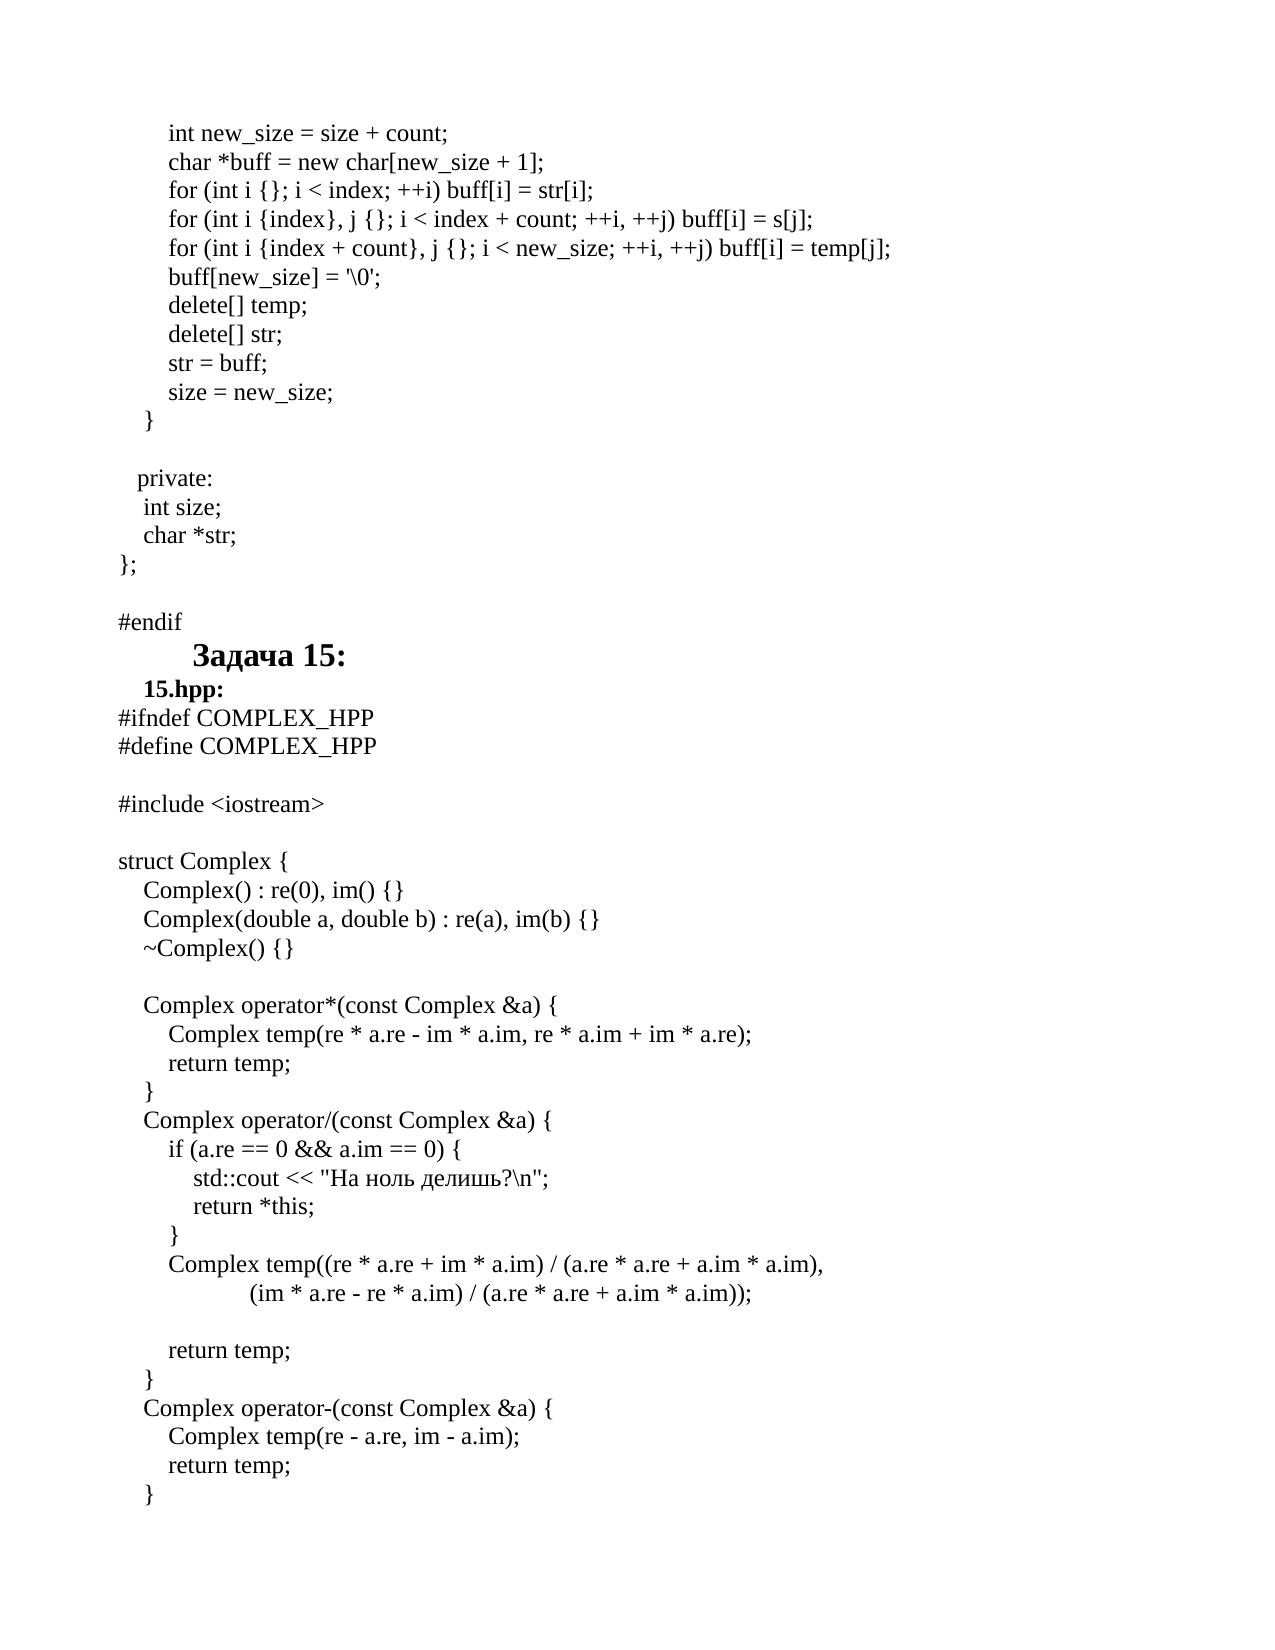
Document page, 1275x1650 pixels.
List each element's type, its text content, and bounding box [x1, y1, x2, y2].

text str = buff; [118, 348, 1157, 377]
text return *this; [118, 1191, 1157, 1220]
text int new_size = size + count; [118, 118, 1157, 147]
text std::cout << "На ноль делишь?\n"; [118, 1163, 1157, 1191]
text Complex temp(re * a.re - im * a.im, re * a.im + im * a.re); [118, 1019, 1157, 1048]
text size = new_size; [118, 377, 1157, 406]
text Complex operator-(const Complex &a) { [118, 1393, 1157, 1421]
text } [118, 406, 1157, 434]
text #ifndef COMPLEX_HPP [118, 703, 1157, 731]
text #endif [118, 607, 1157, 636]
text }; [118, 549, 1157, 578]
text struct Complex { [118, 846, 1157, 875]
text for (int i {index}, j {}; i < index + count; ++i, ++j) buff[i] = s[j]; [118, 204, 1157, 233]
text return temp; [118, 1450, 1157, 1479]
text Complex() : re(0), im() {} [118, 875, 1157, 904]
text Complex operator/(const Complex &a) { [118, 1105, 1157, 1134]
text char *str; [118, 521, 1157, 549]
text #define COMPLEX_HPP [118, 731, 1157, 760]
text buff[new_size] = '\0'; [118, 262, 1157, 291]
text for (int i {index + count}, j {}; i < new_size; ++i, ++j) buff[i] = temp[j]; [118, 233, 1157, 262]
text Complex temp((re * a.re + im * a.im) / (a.re * a.re + a.im * a.im), [118, 1249, 1157, 1278]
text if (a.re == 0 && a.im == 0) { [118, 1134, 1157, 1163]
text } [118, 1076, 1157, 1105]
text Complex(double a, double b) : re(a), im(b) {} [118, 904, 1157, 933]
text 15.hpp: [118, 674, 1157, 703]
text char *buff = new char[new_size + 1]; [118, 147, 1157, 176]
text Complex operator*(const Complex &a) { [118, 990, 1157, 1019]
text Задача 15: [118, 636, 1157, 674]
text } [118, 1364, 1157, 1393]
text return temp; [118, 1335, 1157, 1364]
text return temp; [118, 1048, 1157, 1076]
text for (int i {}; i < index; ++i) buff[i] = str[i]; [118, 176, 1157, 204]
text delete[] temp; [118, 291, 1157, 319]
text (im * a.re - re * a.im) / (a.re * a.re + a.im * a.im)); [118, 1278, 1157, 1306]
text ~Complex() {} [118, 933, 1157, 961]
text } [118, 1220, 1157, 1249]
text int size; [118, 492, 1157, 521]
text delete[] str; [118, 319, 1157, 348]
text } [118, 1479, 1157, 1508]
text Complex temp(re - a.re, im - a.im); [118, 1421, 1157, 1450]
text #include <iostream> [118, 789, 1157, 818]
text private: [118, 463, 1157, 492]
